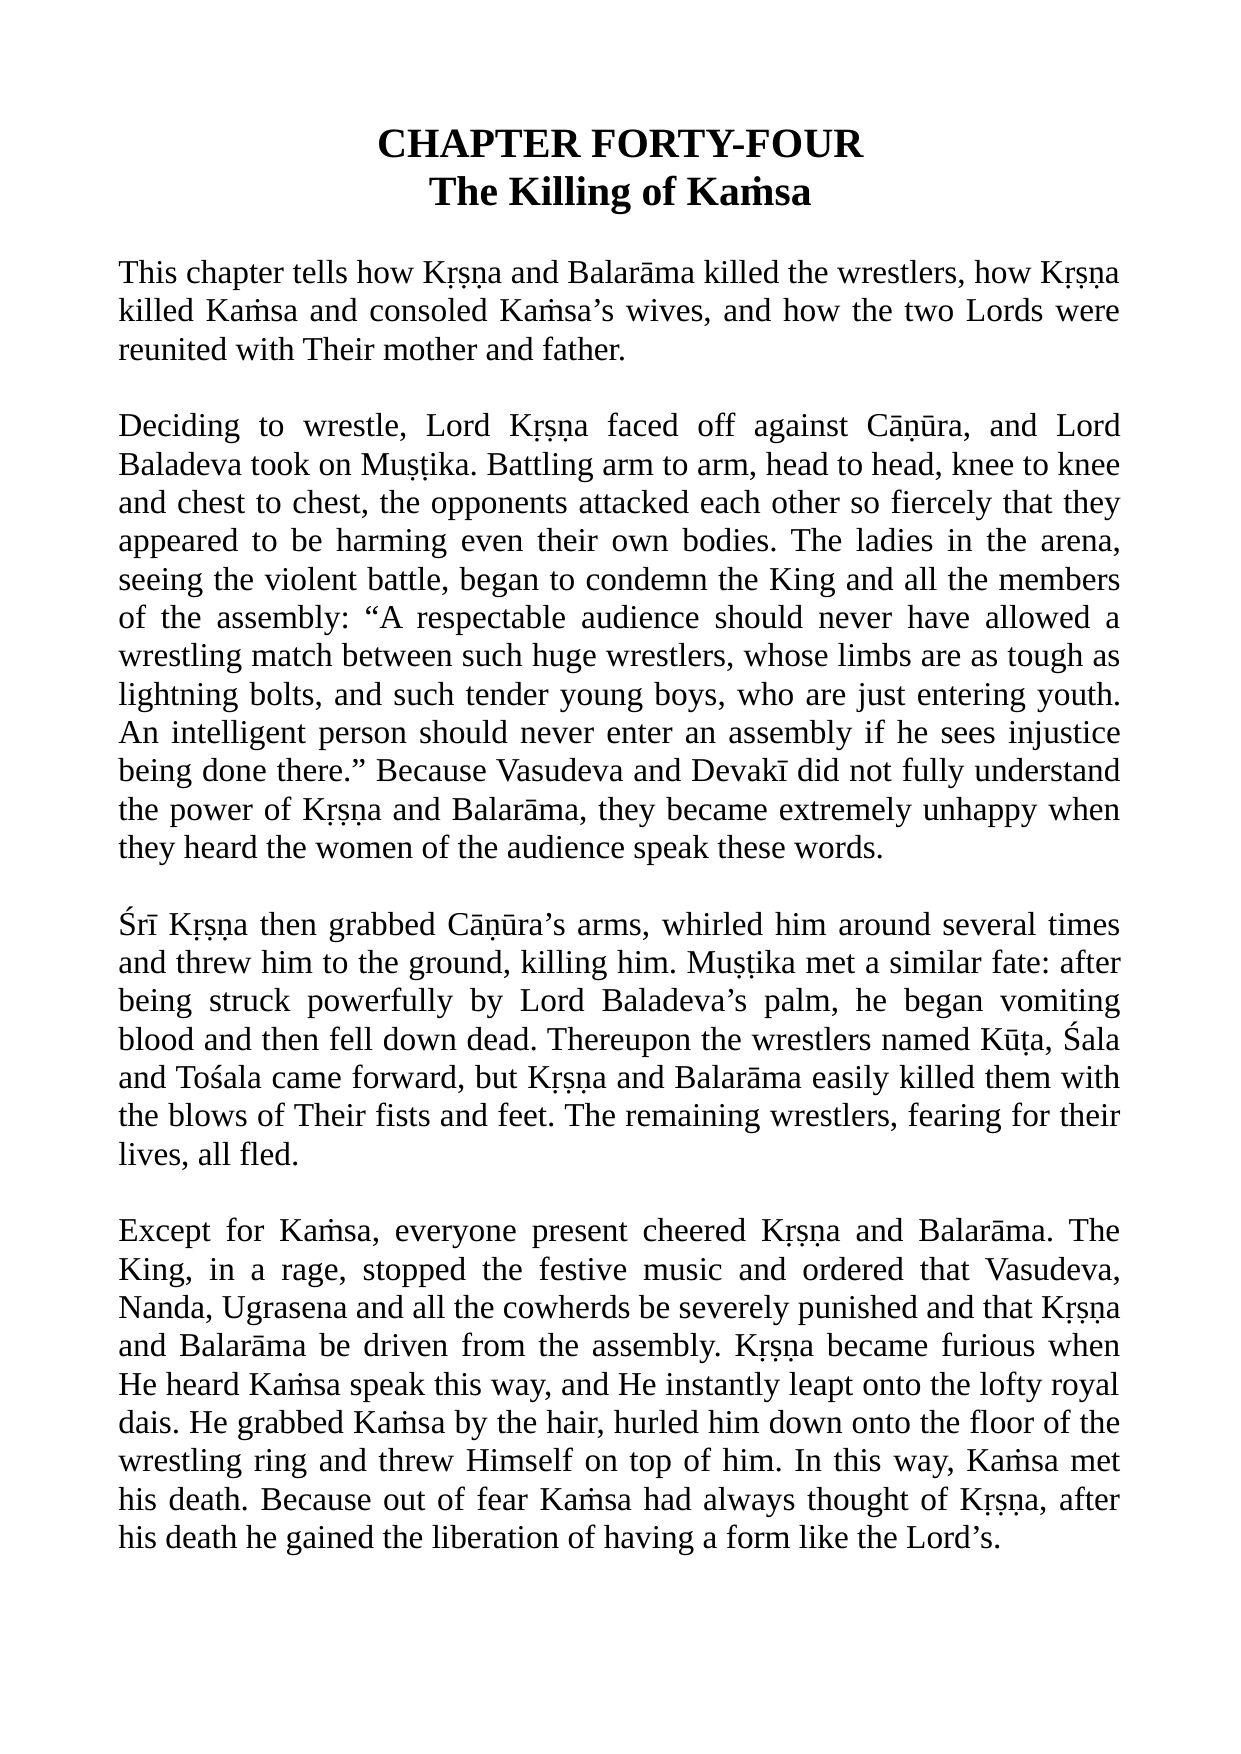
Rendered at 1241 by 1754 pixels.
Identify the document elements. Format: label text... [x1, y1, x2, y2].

text Śrī Kṛṣṇa then grabbed Cāṇūra’s arms, whirled him around several times and threw him to the ground, killing him. Muṣṭika met a similar fate: after being struck powerfully by Lord Baladeva’s palm, he began vomiting blood and then fell down dead. Thereupon the wrestlers named Kūṭa, Śala and Tośala came forward, but Kṛṣṇa and Balarāma easily killed them with the blows of Their fists and feet. The remaining wrestlers, fearing for their lives, all fled. [118, 904, 1122, 1172]
text This chapter tells how Kṛṣṇa and Balarāma killed the wrestlers, how Kṛṣṇa killed Kaṁsa and consoled Kaṁsa’s wives, and how the two Lords were reunited with Their mother and father. [118, 252, 1122, 367]
text Except for Kaṁsa, everyone present cheered Kṛṣṇa and Balarāma. The King, in a rage, stopped the festive music and ordered that Vasudeva, Nanda, Ugrasena and all the cowherds be severely punished and that Kṛṣṇa and Balarāma be driven from the assembly. Kṛṣṇa became furious when He heard Kaṁsa speak this way, and He instantly leapt onto the lofty royal dais. He grabbed Kaṁsa by the hair, hurled him down onto the floor of the wrestling ring and threw Himself on top of him. In this way, Kaṁsa met his death. Because out of fear Kaṁsa had always thought of Kṛṣṇa, after his death he gained the liberation of having a form like the Lord’s. [118, 1211, 1122, 1556]
text The Killing of Kaṁsa [118, 166, 1122, 214]
text CHAPTER FORTY-FOUR [118, 118, 1122, 166]
text Deciding to wrestle, Lord Kṛṣṇa faced off against Cāṇūra, and Lord Baladeva took on Muṣṭika. Battling arm to arm, head to head, knee to knee and chest to chest, the opponents attacked each other so fiercely that they appeared to be harming even their own bodies. The ladies in the arena, seeing the violent battle, began to condemn the King and all the members of the assembly: “A respectable audience should never have allowed a wrestling match between such huge wrestlers, whose limbs are as tough as lightning bolts, and such tender young boys, who are just entering youth. An intelligent person should never enter an assembly if he sees injustice being done there.” Because Vasudeva and Devakī did not fully understand the power of Kṛṣṇa and Balarāma, they became extremely unhappy when they heard the women of the audience speak these words. [118, 406, 1122, 866]
